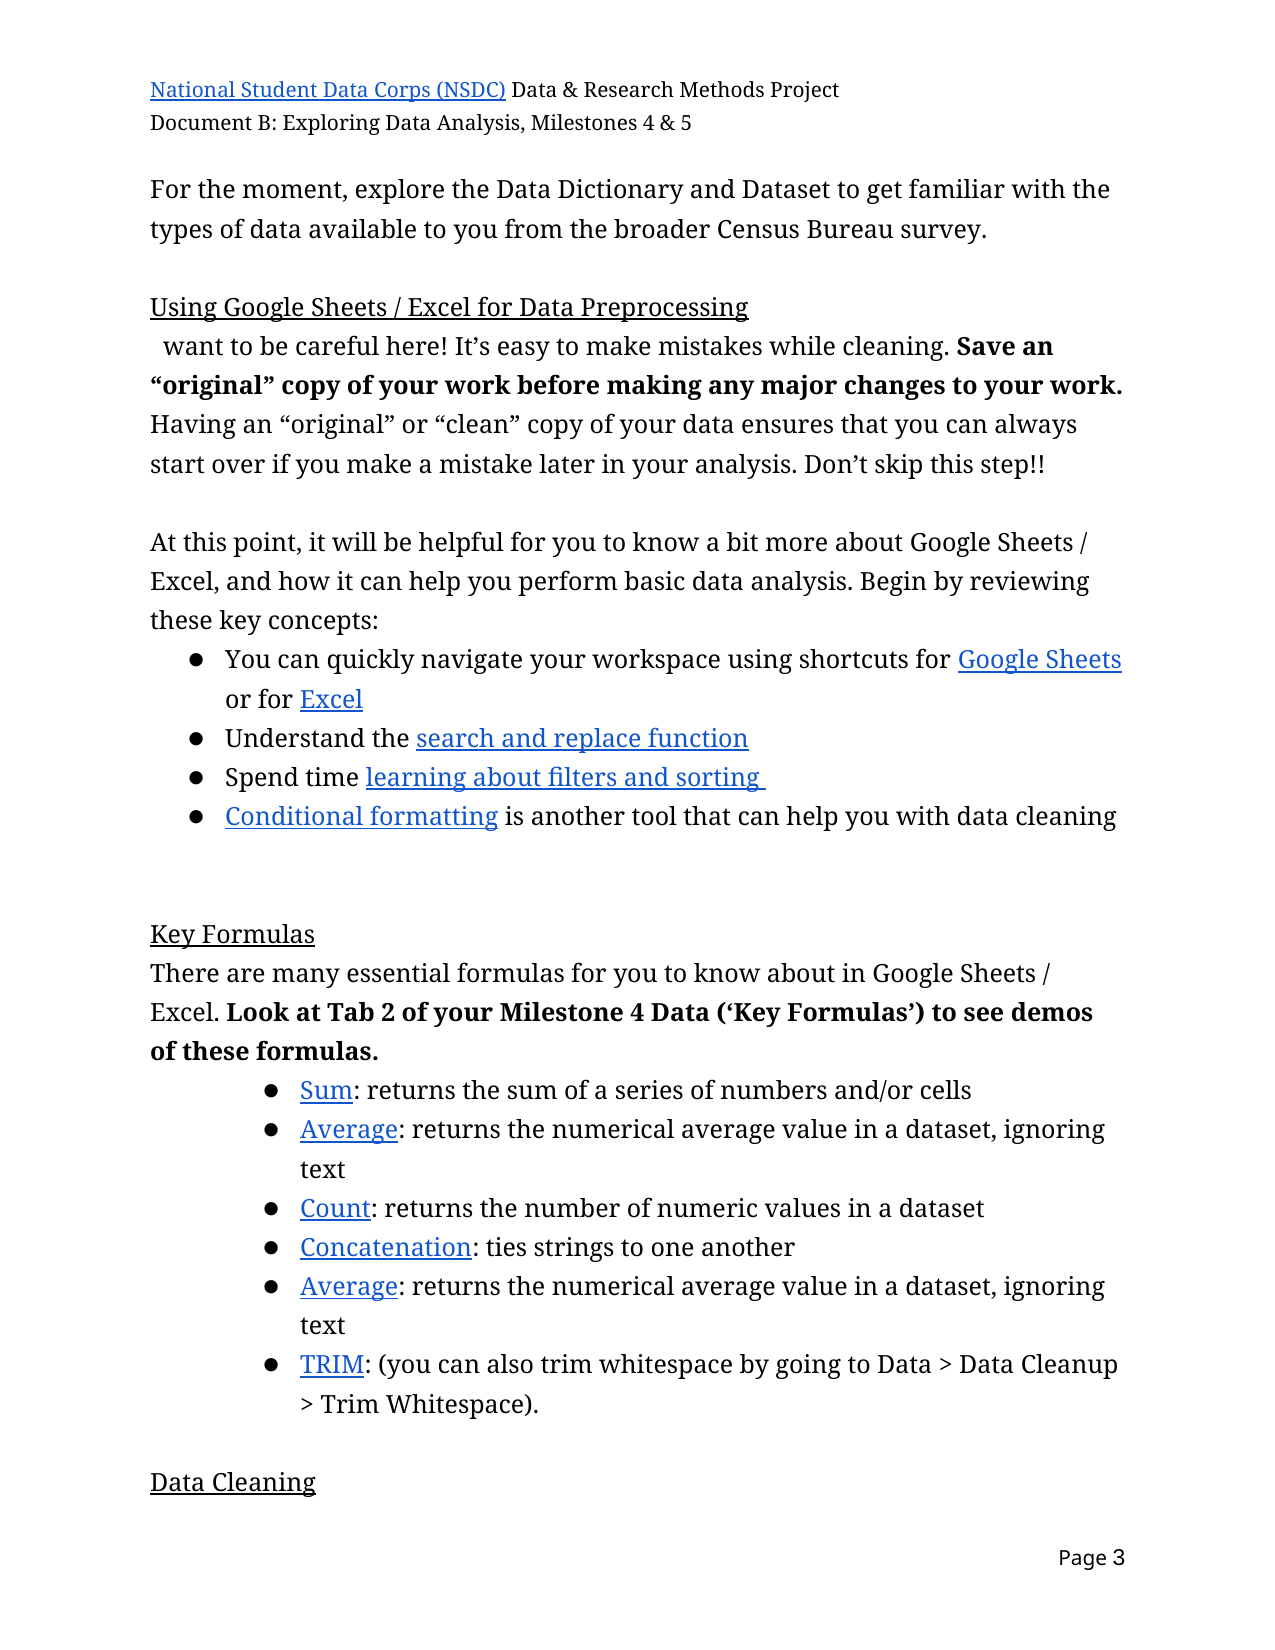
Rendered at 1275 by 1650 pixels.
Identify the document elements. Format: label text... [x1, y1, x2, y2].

text Using Google Sheets / Excel for Data Preprocessing [150, 290, 1125, 324]
text want to be careful here! It’s easy to make mistakes while cleaning. Save an “original” copy of your work before making any major changes to your work. Having an “original” or “clean” copy of your data ensures that you can always start over if you make a mistake later in your analysis. Don’t skip this step!! [150, 329, 1125, 480]
text Data Cleaning [150, 1465, 1125, 1499]
list TRIM: (you can also trim whitespace by going to Data > Data Cleanup > Trim Whitespace). [262, 1347, 1125, 1420]
list You can quickly navigate your workspace using shortcuts for Google Sheets or for Excel [187, 642, 1125, 715]
list Count: returns the number of numeric values in a dataset [262, 1191, 1125, 1224]
list Conditional formatting is another tool that can help you with data cleaning [187, 799, 1125, 833]
text At this point, it will be helpful for you to know a bit more about Google Sheets / Excel, and how it can help you perform basic data analysis. Begin by reviewing these key concepts: [150, 525, 1125, 637]
list Average: returns the numerical average value in a dataset, ignoring text [262, 1269, 1125, 1342]
list Concatenation: ties strings to one another [262, 1230, 1125, 1264]
text For the moment, explore the Data Dictionary and Dataset to get familiar with the types of data available to you from the broader Census Bureau survey. [150, 172, 1125, 245]
text Key Formulas [150, 916, 1125, 950]
list Spend time learning about filters and sorting [187, 760, 1125, 794]
list Average: returns the numerical average value in a dataset, ignoring text [262, 1112, 1125, 1185]
list Understand the search and replace function [187, 721, 1125, 754]
text There are many essential formulas for you to know about in Google Sheets / Excel. Look at Tab 2 of your Milestone 4 Data (‘Key Formulas’) to see demos of these formulas. [150, 956, 1125, 1068]
list Sum: returns the sum of a series of numbers and/or cells [262, 1073, 1125, 1107]
